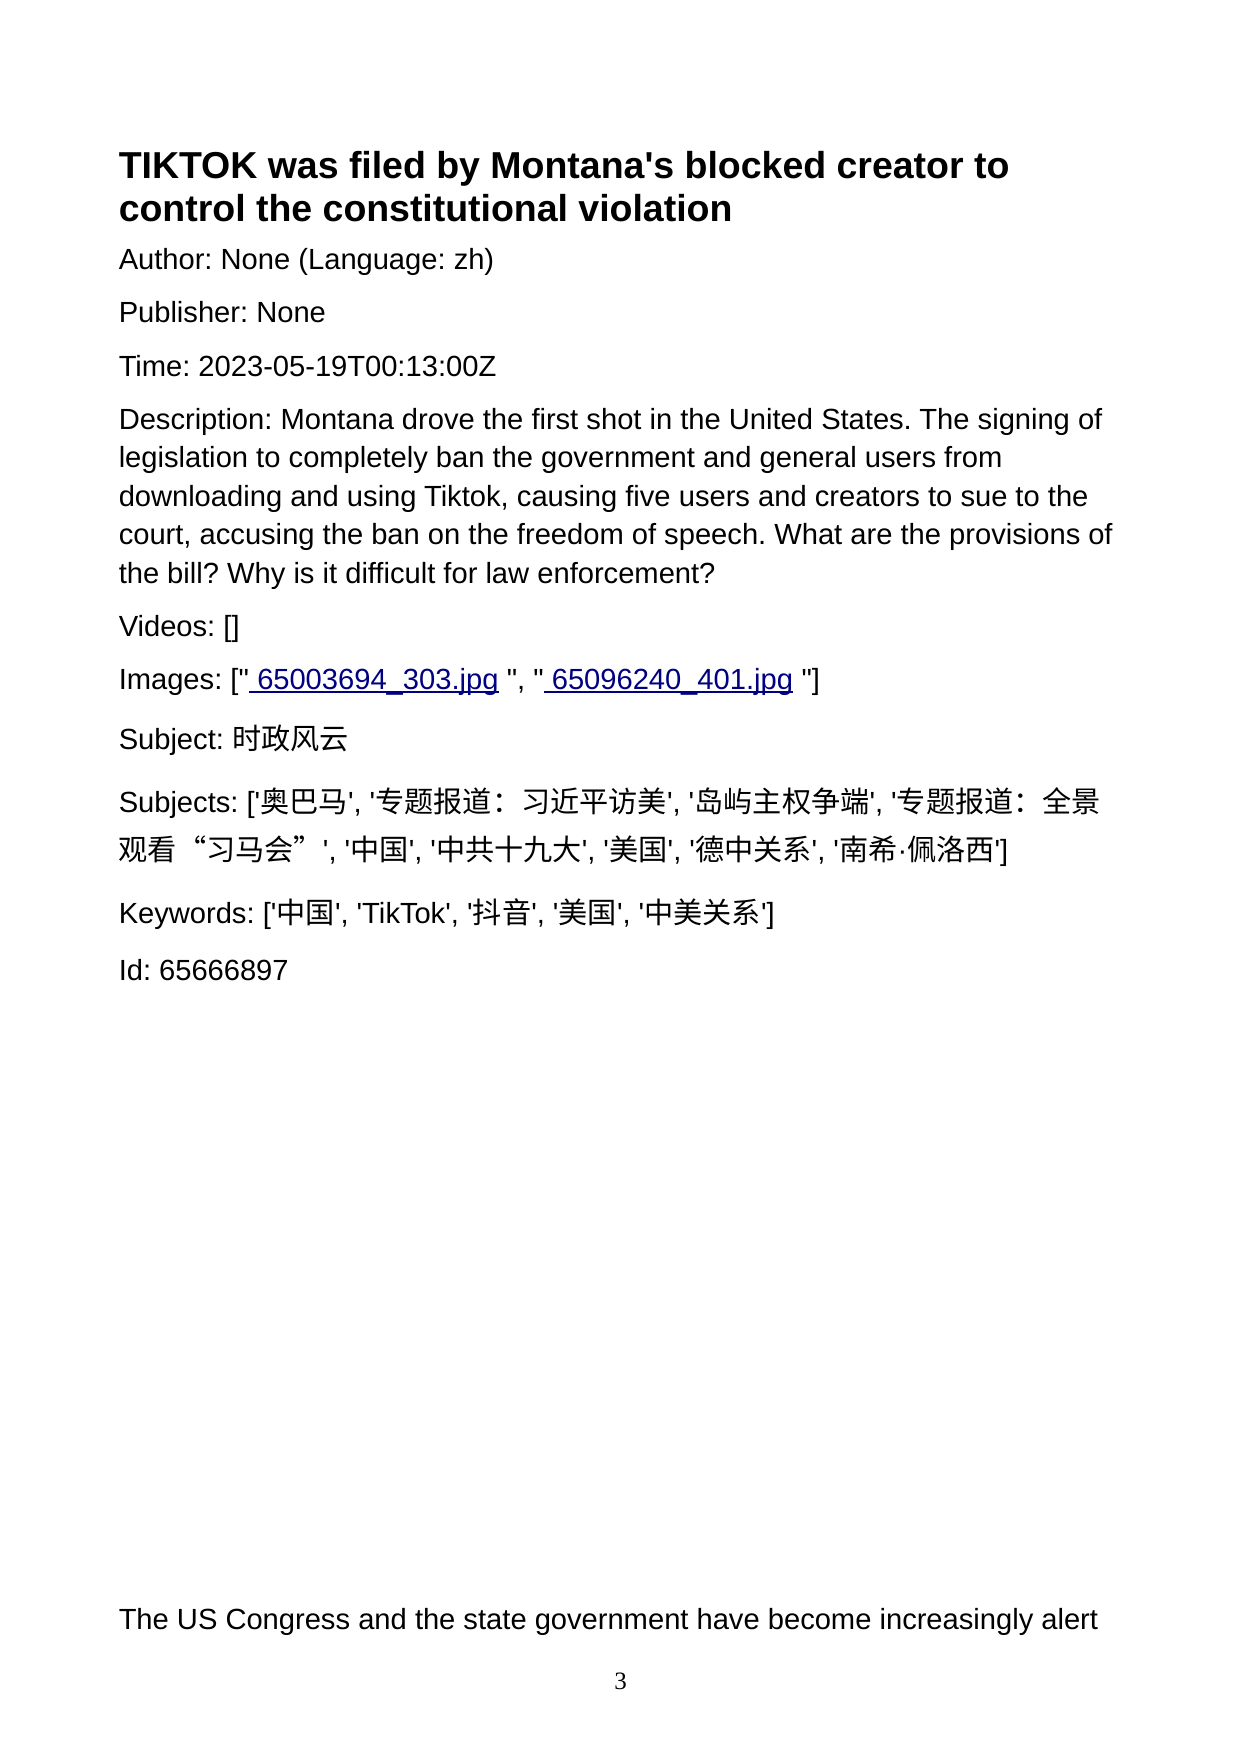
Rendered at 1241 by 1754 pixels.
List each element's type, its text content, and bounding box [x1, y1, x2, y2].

text Publisher: None [118, 295, 1122, 329]
text Videos: [] [118, 609, 1122, 642]
text The US Congress and the state government have become increasingly alert [118, 1006, 1122, 1635]
text Description: Montana drove the first shot in the United States. The signing of legislation to completely ban the government and general users from downloading and using Tiktok, causing five users and creators to sue to the court, accusing the ban on the freedom of speech. What are the provisions of the bill? Why is it difficult for law enforcement? [118, 402, 1122, 589]
text Images: [" 65003694_303.jpg ", " 65096240_401.jpg "] [118, 662, 1122, 696]
subtitle TIKTOK was filed by Montana's blocked creator to control the constitutional violation [118, 143, 1122, 230]
text Time: 2023-05-19T00:13:00Z [118, 348, 1122, 382]
text Author: None (Language: zh) [118, 242, 1122, 276]
text Keywords: ['中国', 'TikTok', '抖音', '美国', '中美关系'] [118, 890, 1122, 932]
text Subject: 时政风云 [118, 715, 1122, 757]
text Subjects: ['奥巴马', '专题报道：习近平访美', '岛屿主权争端', '专题报道：全景观看“习马会”', '中国', '中共十九大', '美国', '德中关系', '南希·佩洛西'] [118, 778, 1122, 869]
text Id: 65666897 [118, 953, 1122, 987]
